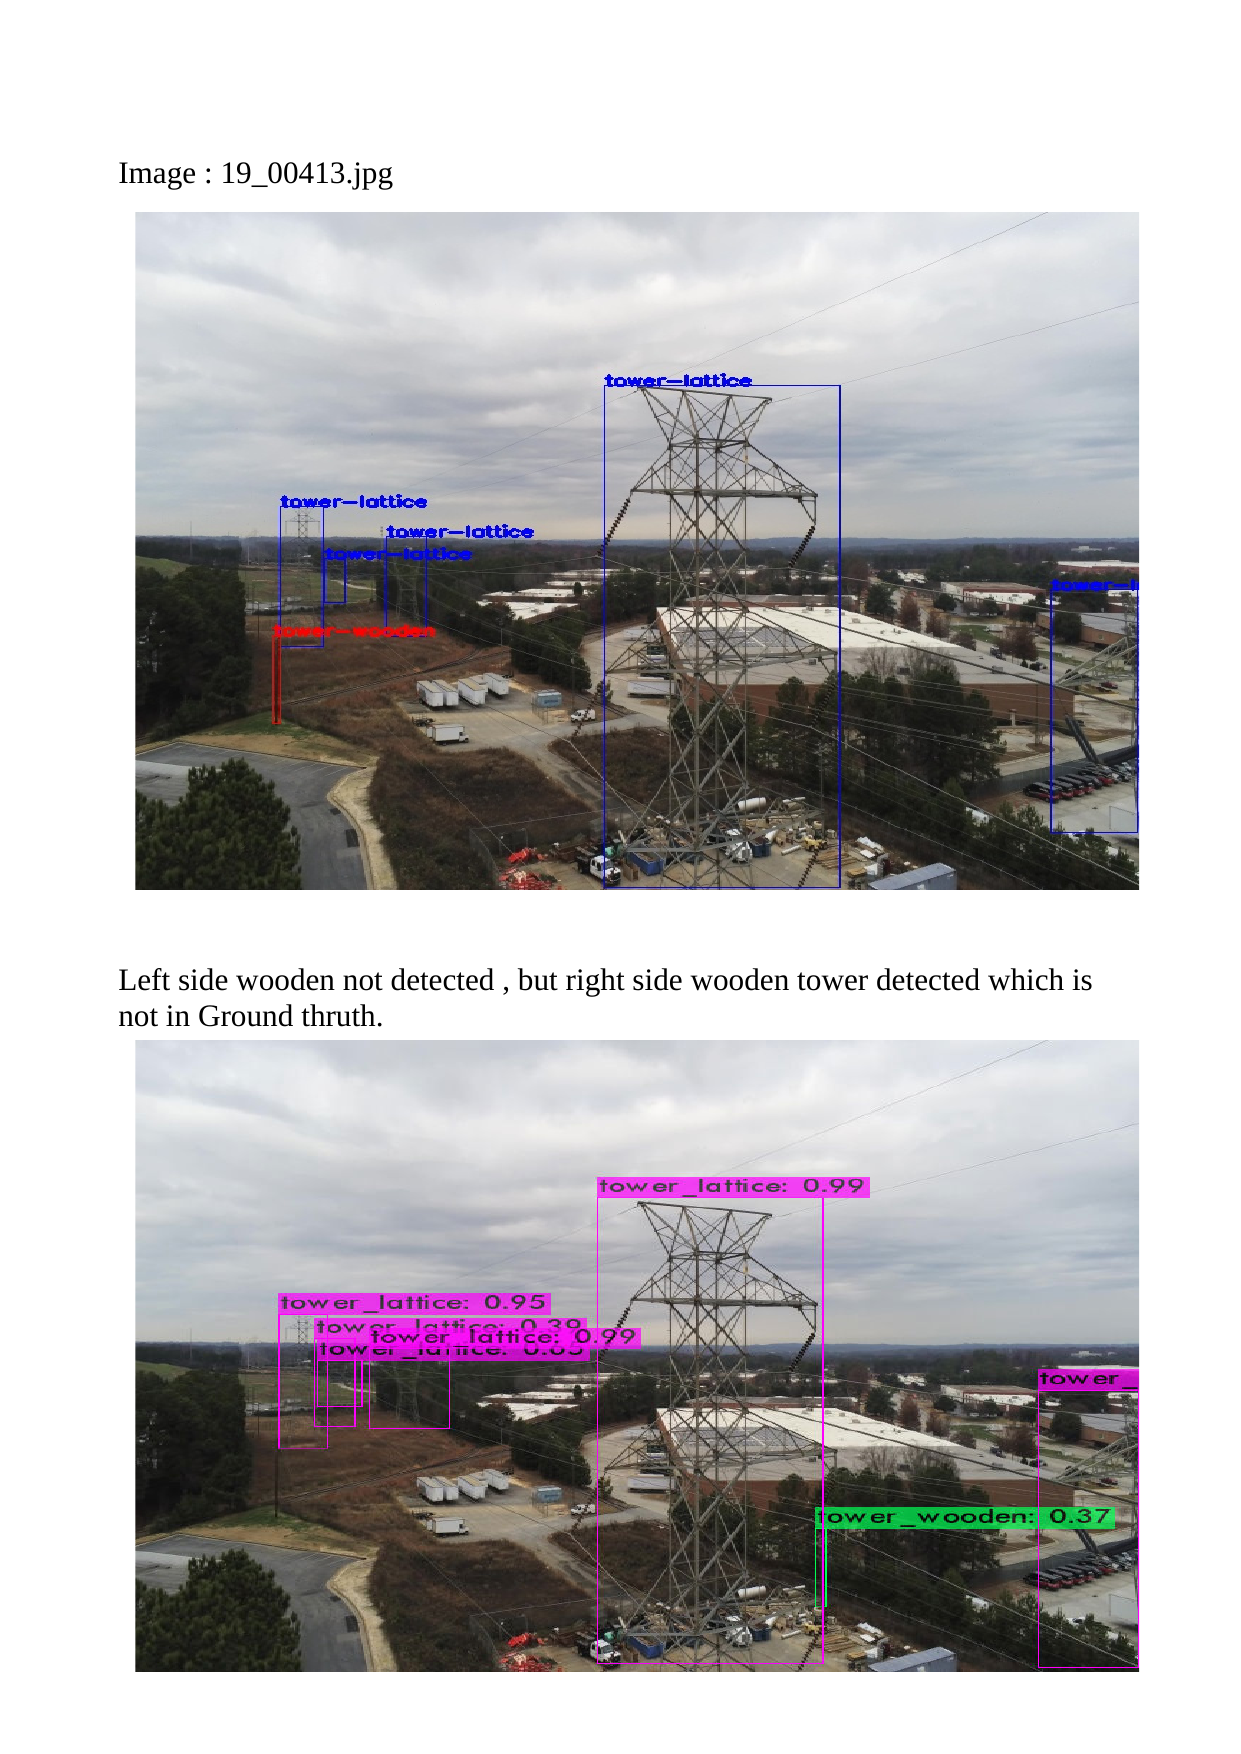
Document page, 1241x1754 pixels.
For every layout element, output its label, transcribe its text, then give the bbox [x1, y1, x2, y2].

text Image : 19_00413.jpg [118, 154, 1122, 190]
picture [135, 1040, 1140, 1672]
picture [135, 212, 1140, 890]
text Left side wooden not detected , but right side wooden tower detected which is not in Ground thruth. [118, 961, 1122, 1033]
